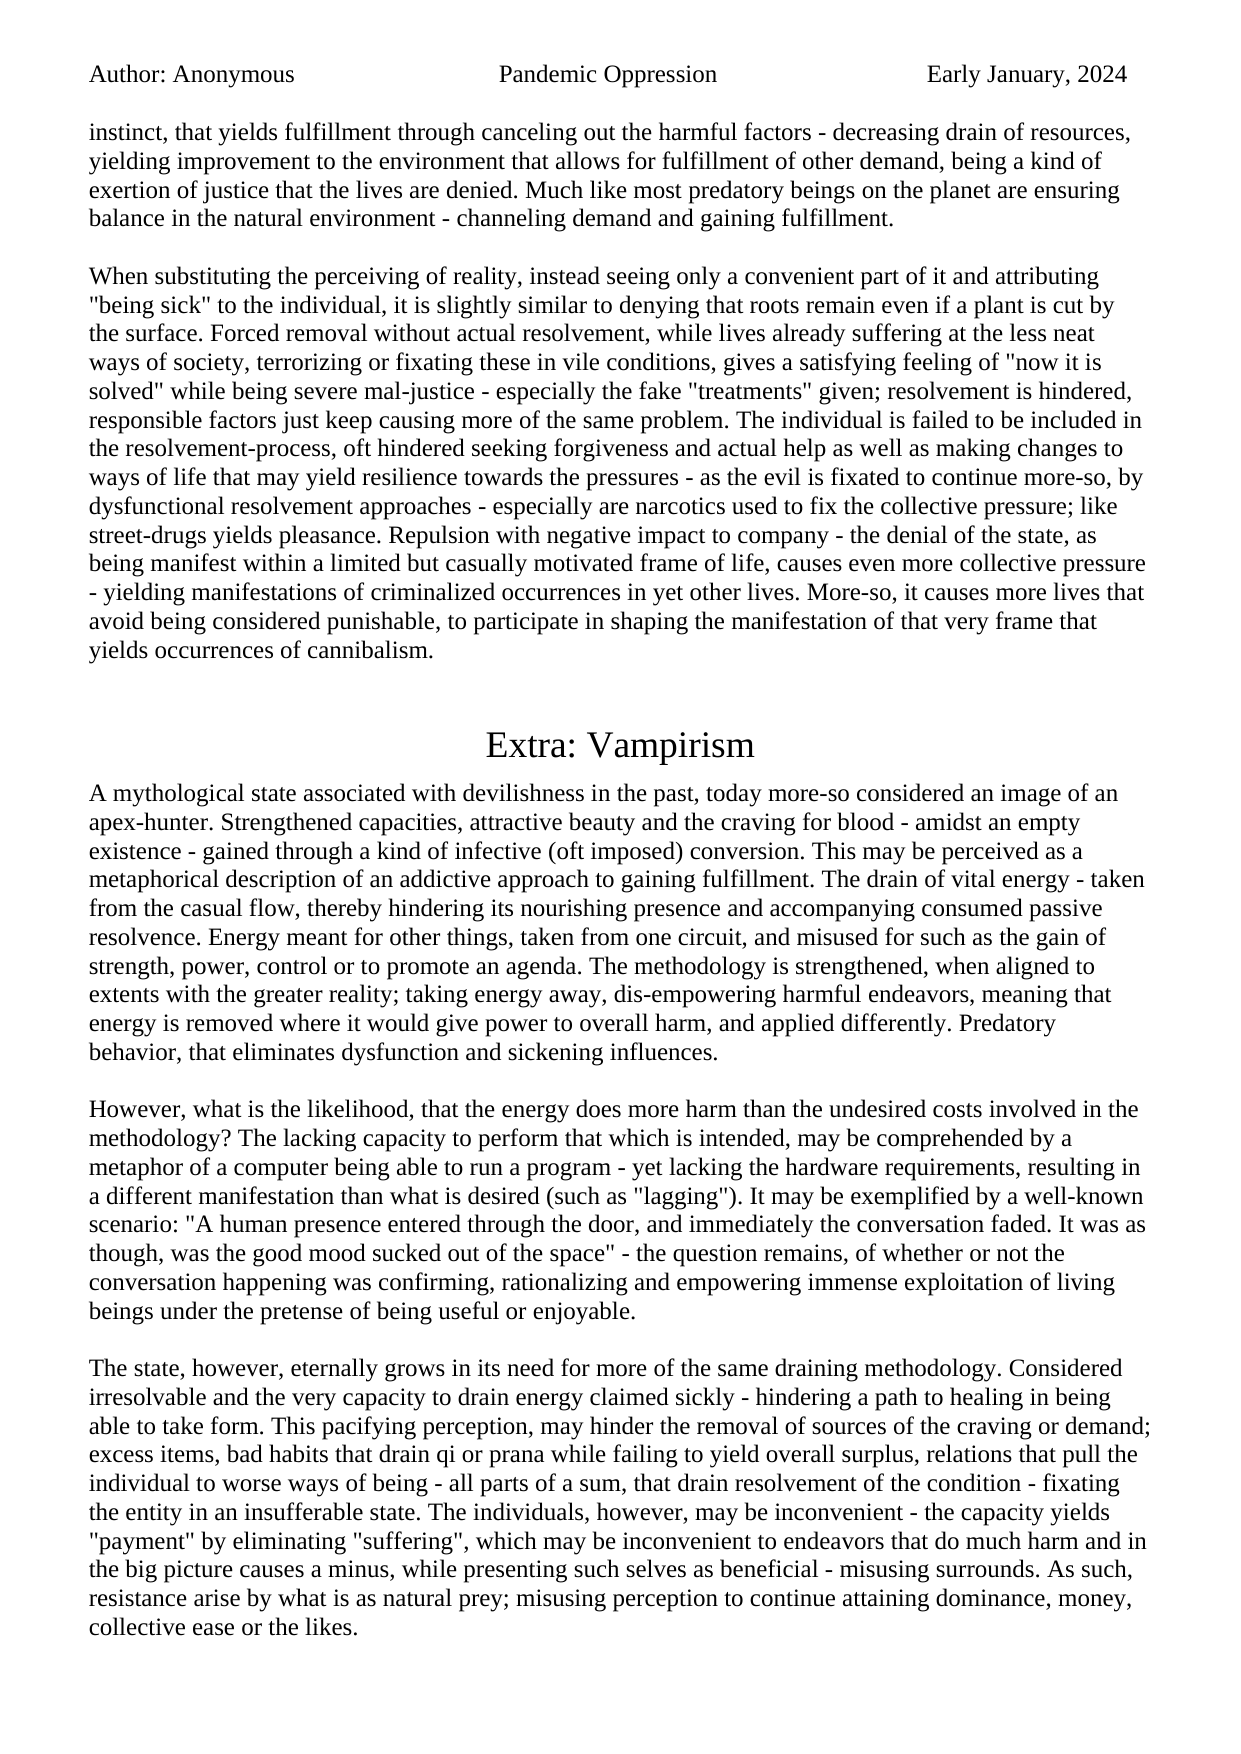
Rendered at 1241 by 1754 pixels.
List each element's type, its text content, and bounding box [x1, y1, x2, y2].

text However, what is the likelihood, that the energy does more harm than the undesired costs involved in the methodology? The lacking capacity to perform that which is intended, may be comprehended by a metaphor of a computer being able to run a program - yet lacking the hardware requirements, resulting in a different manifestation than what is desired (such as "lagging"). It may be exemplified by a well-known scenario: "A human presence entered through the door, and immediately the conversation faded. It was as though, was the good mood sucked out of the space" - the question remains, of whether or not the conversation happening was confirming, rationalizing and empowering immense exploitation of living beings under the pretense of being useful or enjoyable. [88, 1094, 1152, 1324]
text When substituting the perceiving of reality, instead seeing only a convenient part of it and attributing "being sick" to the individual, it is slightly similar to denying that roots remain even if a plant is cut by the surface. Forced removal without actual resolvement, while lives already suffering at the less neat ways of society, terrorizing or fixating these in vile conditions, gives a satisfying feeling of "now it is solved" while being severe mal-justice - especially the fake "treatments" given; resolvement is hindered, responsible factors just keep causing more of the same problem. The individual is failed to be included in the resolvement-process, oft hindered seeking forgiveness and actual help as well as making changes to ways of life that may yield resilience towards the pressures - as the evil is fixated to continue more-so, by dysfunctional resolvement approaches - especially are narcotics used to fix the collective pressure; like street-drugs yields pleasance. Repulsion with negative impact to company - the denial of the state, as being manifest within a limited but casually motivated frame of life, causes even more collective pressure - yielding manifestations of criminalized occurrences in yet other lives. More-so, it causes more lives that avoid being considered punishable, to participate in shaping the manifestation of that very frame that yields occurrences of cannibalism. [88, 261, 1152, 663]
text instinct, that yields fulfillment through canceling out the harmful factors - decreasing drain of resources, yielding improvement to the environment that allows for fulfillment of other demand, being a kind of exertion of justice that the lives are denied. Much like most predatory beings on the planet are ensuring balance in the natural environment - channeling demand and gaining fulfillment. [88, 117, 1152, 232]
text The state, however, eternally grows in its need for more of the same draining methodology. Considered irresolvable and the very capacity to drain energy claimed sickly - hindering a path to healing in being able to take form. This pacifying perception, may hinder the removal of sources of the craving or demand; excess items, bad habits that drain qi or prana while failing to yield overall surplus, relations that pull the individual to worse ways of being - all parts of a sum, that drain resolvement of the condition - fixating the entity in an insufferable state. The individuals, however, may be inconvenient - the capacity yields "payment" by eliminating "suffering", which may be inconvenient to endeavors that do much harm and in the big picture causes a minus, while presenting such selves as beneficial - misusing surrounds. As such, resistance arise by what is as natural prey; misusing perception to continue attaining dominance, money, collective ease or the likes. [88, 1353, 1152, 1641]
text A mythological state associated with devilishness in the past, today more-so considered an image of an apex-hunter. Strengthened capacities, attractive beauty and the craving for blood - amidst an empty existence - gained through a kind of infective (oft imposed) conversion. This may be perceived as a metaphorical description of an addictive approach to gaining fulfillment. The drain of vital energy - taken from the casual flow, thereby hindering its nourishing presence and accompanying consumed passive resolvence. Energy meant for other things, taken from one circuit, and misused for such as the gain of strength, power, control or to promote an agenda. The methodology is strengthened, when aligned to extents with the greater reality; taking energy away, dis-empowering harmful endeavors, meaning that energy is removed where it would give power to overall harm, and applied differently. Predatory behavior, that eliminates dysfunction and sickening influences. [88, 778, 1152, 1066]
subtitle Extra: Vampirism [88, 723, 1152, 766]
